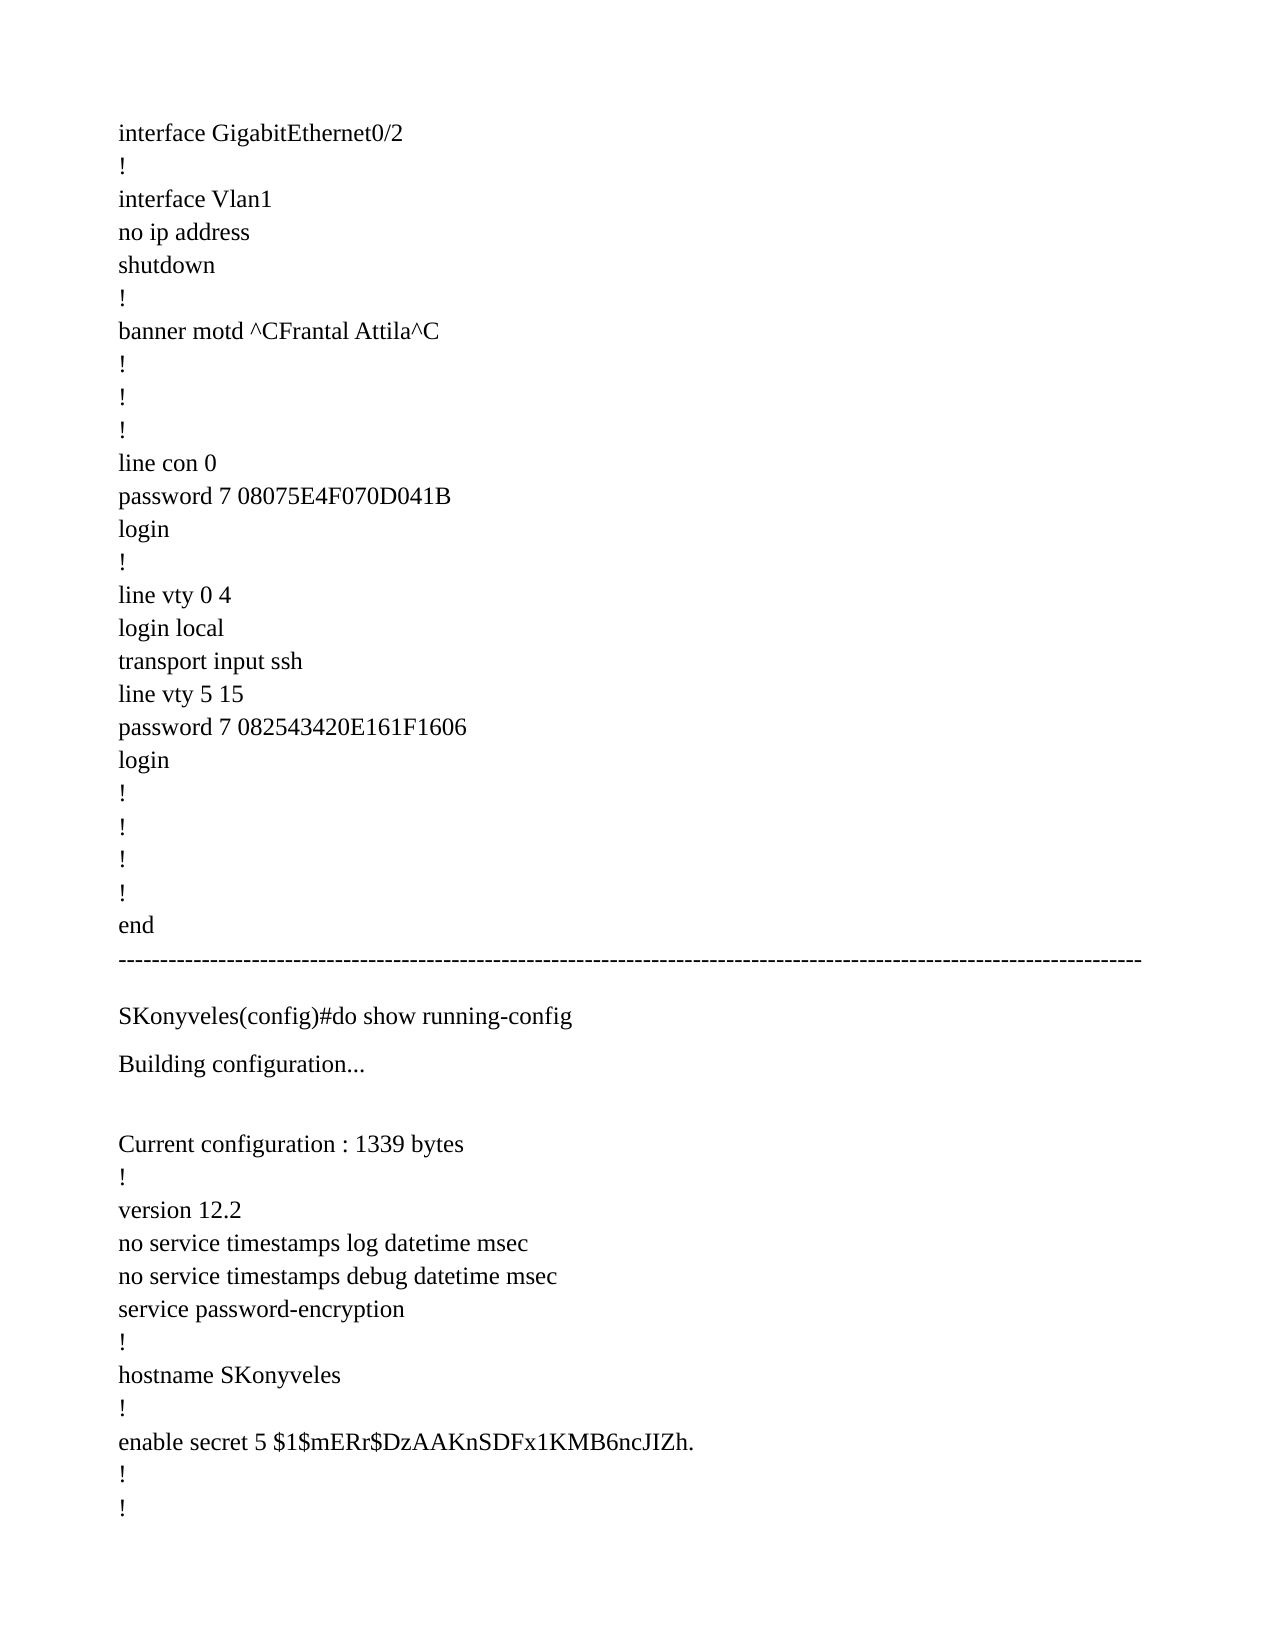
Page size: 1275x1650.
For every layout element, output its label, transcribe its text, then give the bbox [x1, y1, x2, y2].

text version 12.2 [118, 1195, 1157, 1224]
text ! [118, 844, 1157, 873]
text no ip address [118, 217, 1157, 246]
text ! [118, 547, 1157, 576]
text ! [118, 1327, 1157, 1356]
text enable secret 5 $1$mERr$DzAAKnSDFx1KMB6ncJIZh. [118, 1427, 1157, 1455]
text password 7 082543420E161F1606 [118, 712, 1157, 741]
text ! [118, 812, 1157, 840]
text service password-encryption [118, 1294, 1157, 1323]
text SKonyveles(config)#do show running-config [118, 1001, 1157, 1030]
text ! [118, 778, 1157, 807]
text line con 0 [118, 448, 1157, 477]
text ! [118, 1162, 1157, 1191]
text ! [118, 415, 1157, 444]
text no service timestamps debug datetime msec [118, 1261, 1157, 1290]
text --------------------------------------------------------------------------------------------------------------------------- [118, 944, 1157, 972]
text login local [118, 613, 1157, 642]
text interface GigabitEthernet0/2 [118, 118, 1157, 147]
text ! [118, 349, 1157, 378]
text banner motd ^CFrantal Attila^C [118, 316, 1157, 345]
text no service timestamps log datetime msec [118, 1228, 1157, 1257]
text ! [118, 151, 1157, 180]
text interface Vlan1 [118, 184, 1157, 213]
text ! [118, 1393, 1157, 1422]
text ! [118, 283, 1157, 312]
text password 7 08075E4F070D041B [118, 481, 1157, 510]
text ! [118, 1493, 1157, 1521]
text hostname SKonyveles [118, 1361, 1157, 1389]
text line vty 5 15 [118, 679, 1157, 708]
text ! [118, 878, 1157, 906]
text transport input ssh [118, 646, 1157, 675]
text login [118, 746, 1157, 774]
text Building configuration... [118, 1049, 1157, 1077]
text login [118, 514, 1157, 543]
text end [118, 911, 1157, 939]
text line vty 0 4 [118, 580, 1157, 609]
text ! [118, 1459, 1157, 1488]
text shutdown [118, 250, 1157, 279]
text ! [118, 382, 1157, 411]
text Current configuration : 1339 bytes [118, 1129, 1157, 1158]
